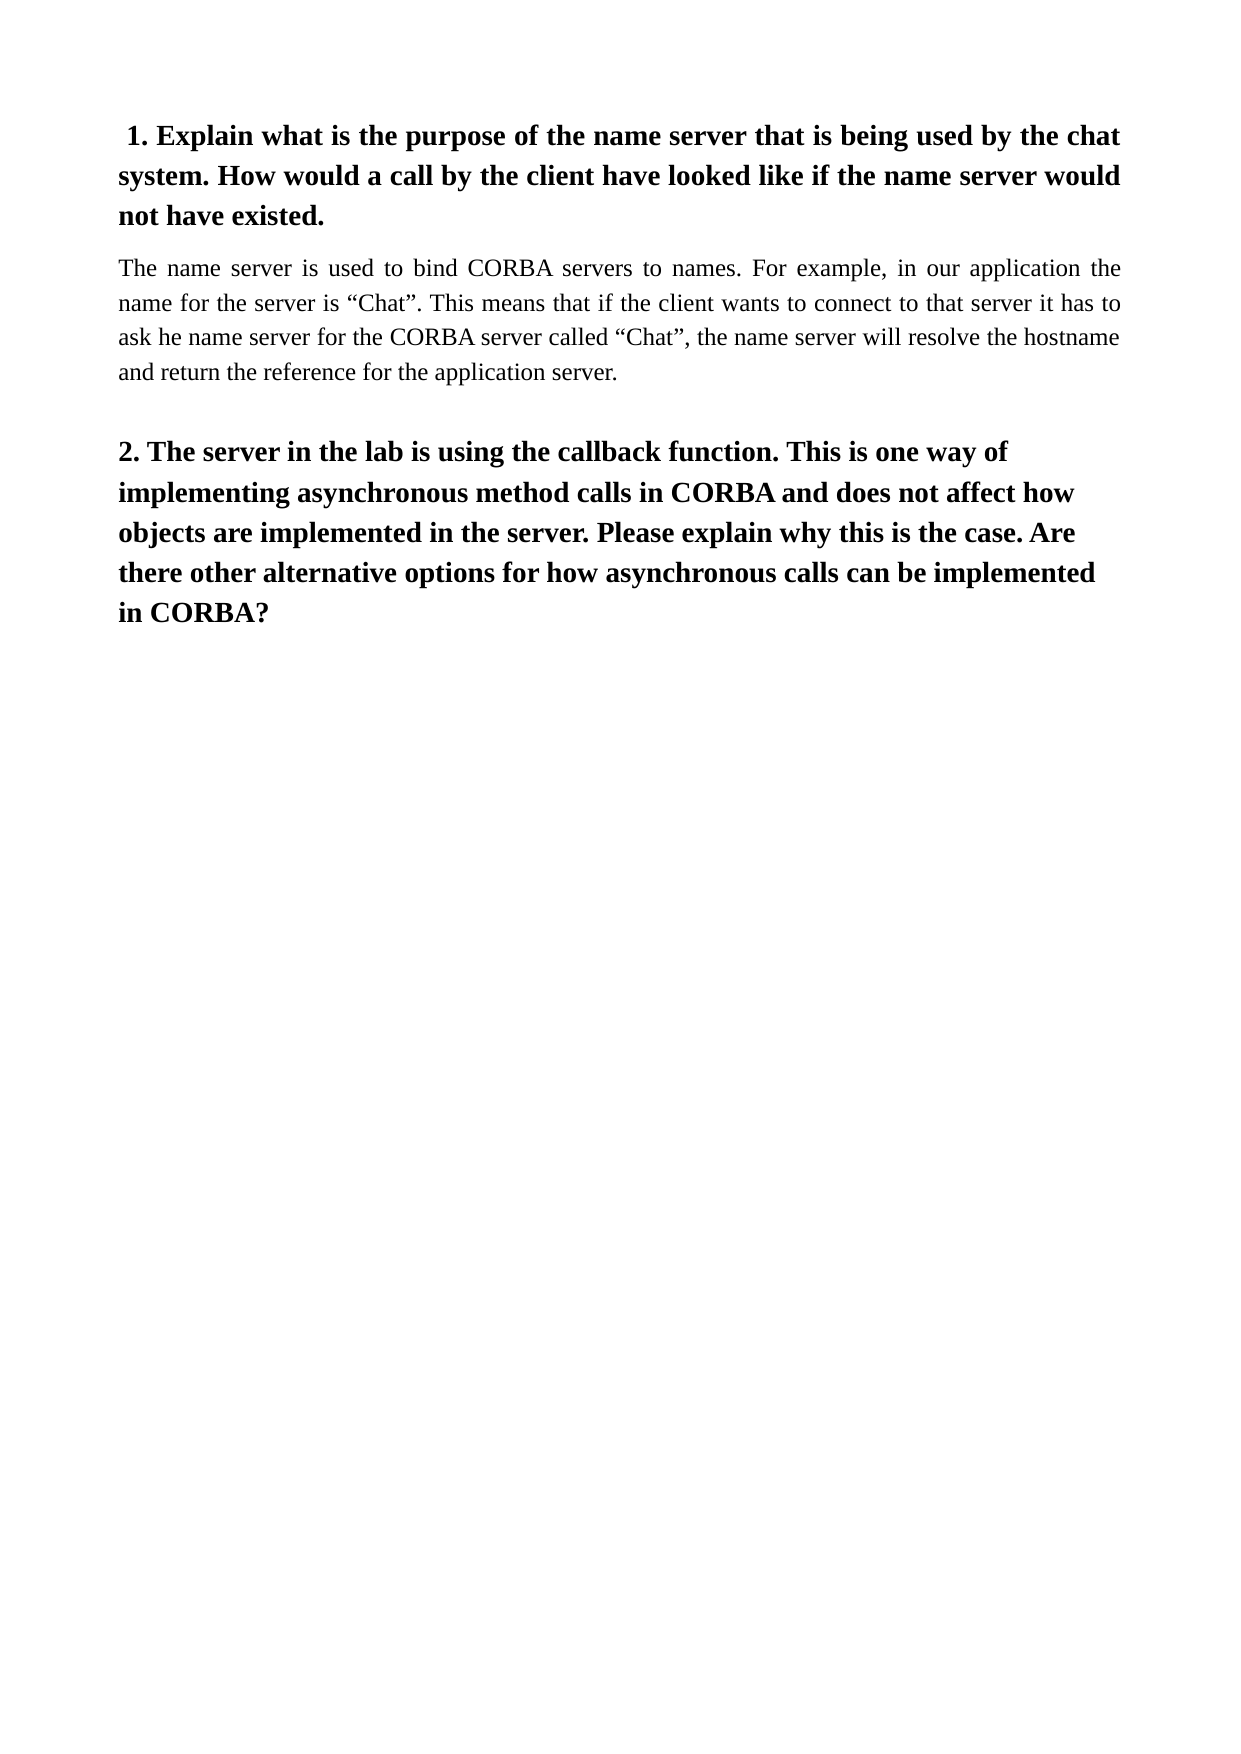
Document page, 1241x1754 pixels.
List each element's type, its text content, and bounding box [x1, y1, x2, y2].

text 2. The server in the lab is using the callback function. This is one way of implementing asynchronous method calls in CORBA and does not affect how objects are implemented in the server. Please explain why this is the case. Are there other alternative options for how asynchronous calls can be implemented in CORBA? [118, 434, 1122, 629]
text The name server is used to bind CORBA servers to names. For example, in our application the name for the server is “Chat”. This means that if the client wants to connect to that server it has to ask he name server for the CORBA server called “Chat”, the name server will resolve the hostname and return the reference for the application server. [118, 253, 1122, 386]
text 1. Explain what is the purpose of the name server that is being used by the chat system. How would a call by the client have looked like if the name server would not have existed. [118, 118, 1122, 232]
